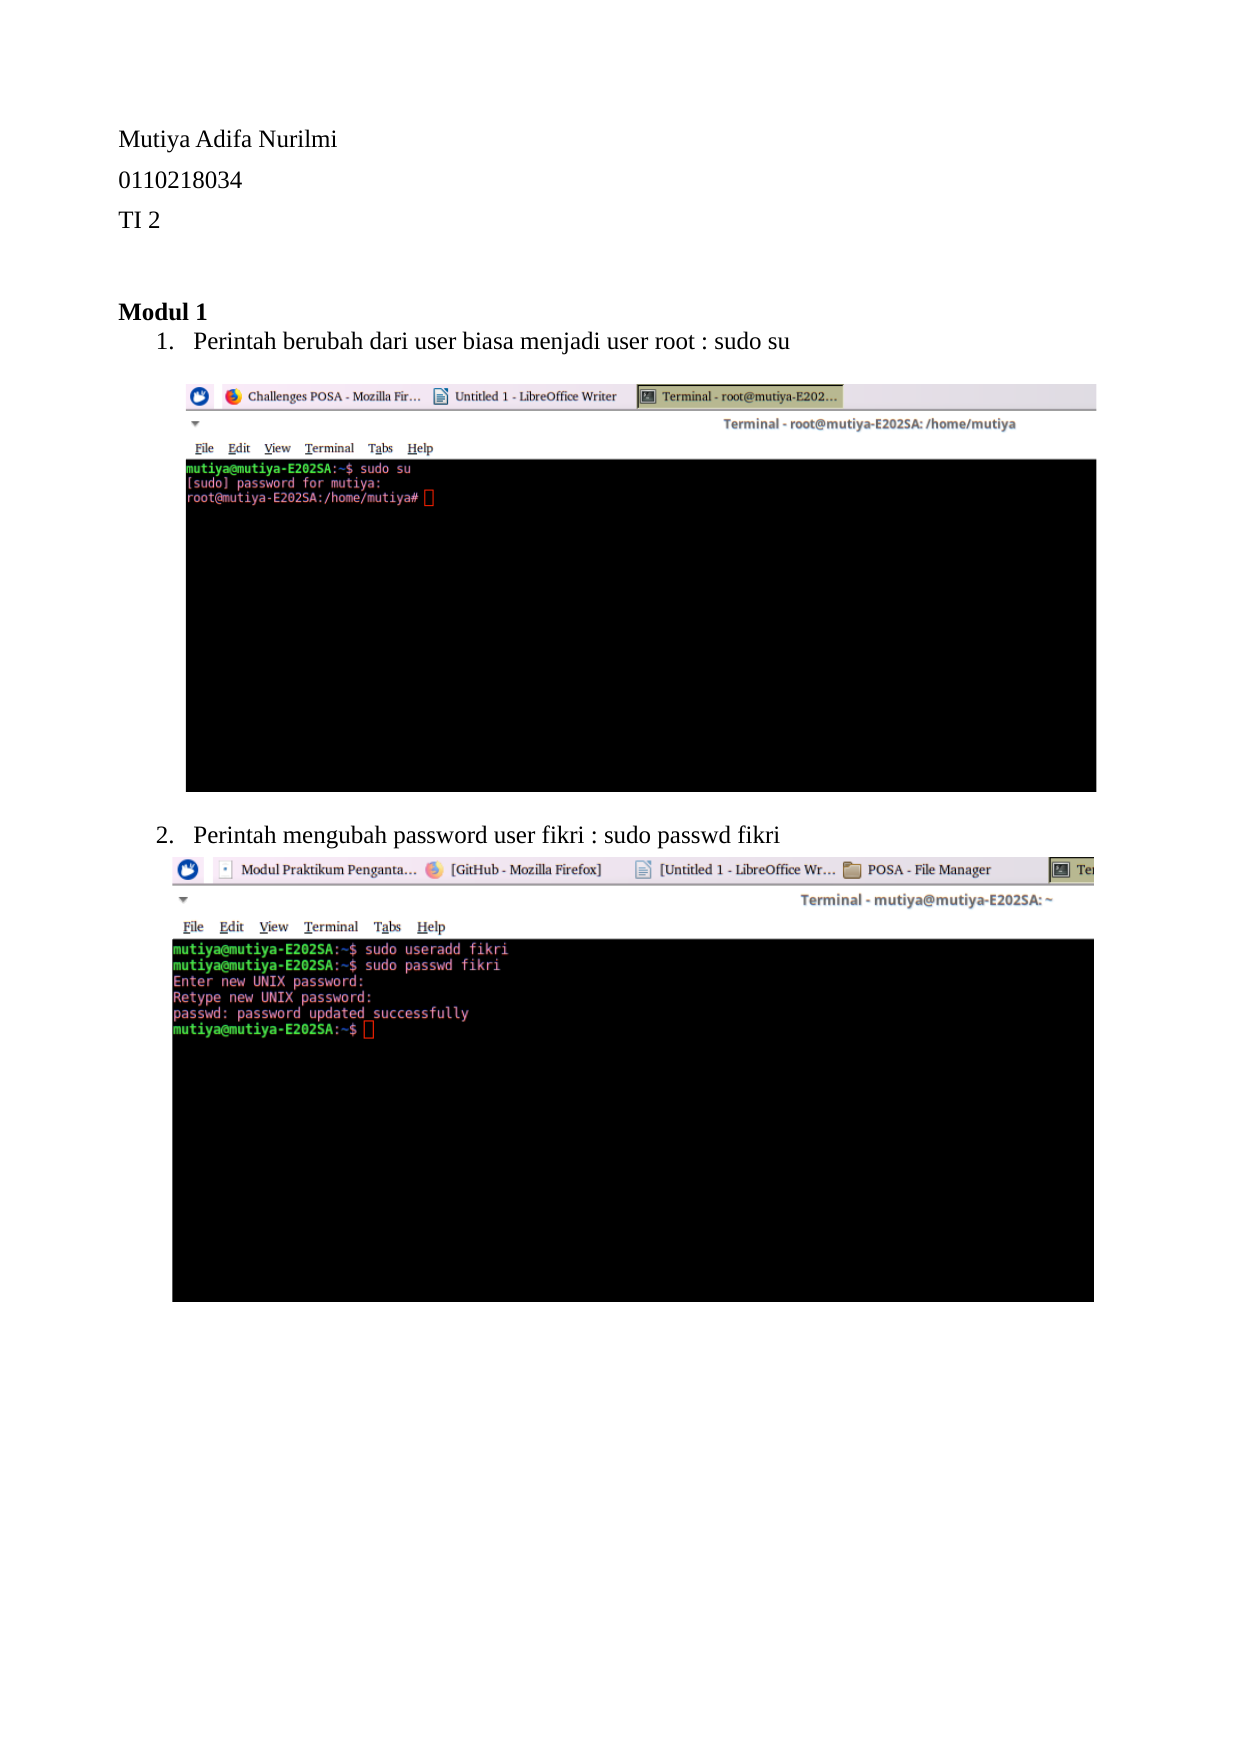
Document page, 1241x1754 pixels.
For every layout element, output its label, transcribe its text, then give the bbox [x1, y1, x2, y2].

text TI 2 [118, 205, 1122, 234]
text 0110218034 [118, 165, 1122, 193]
text Mutiya Adifa Nurilmi [118, 124, 1122, 153]
list Perintah mengubah password user fikri : sudo passwd fikri [156, 820, 1122, 849]
text Modul 1 [118, 297, 1122, 326]
list Perintah berubah dari user biasa menjadi user root : sudo su [156, 326, 1122, 355]
picture [185, 384, 1097, 792]
